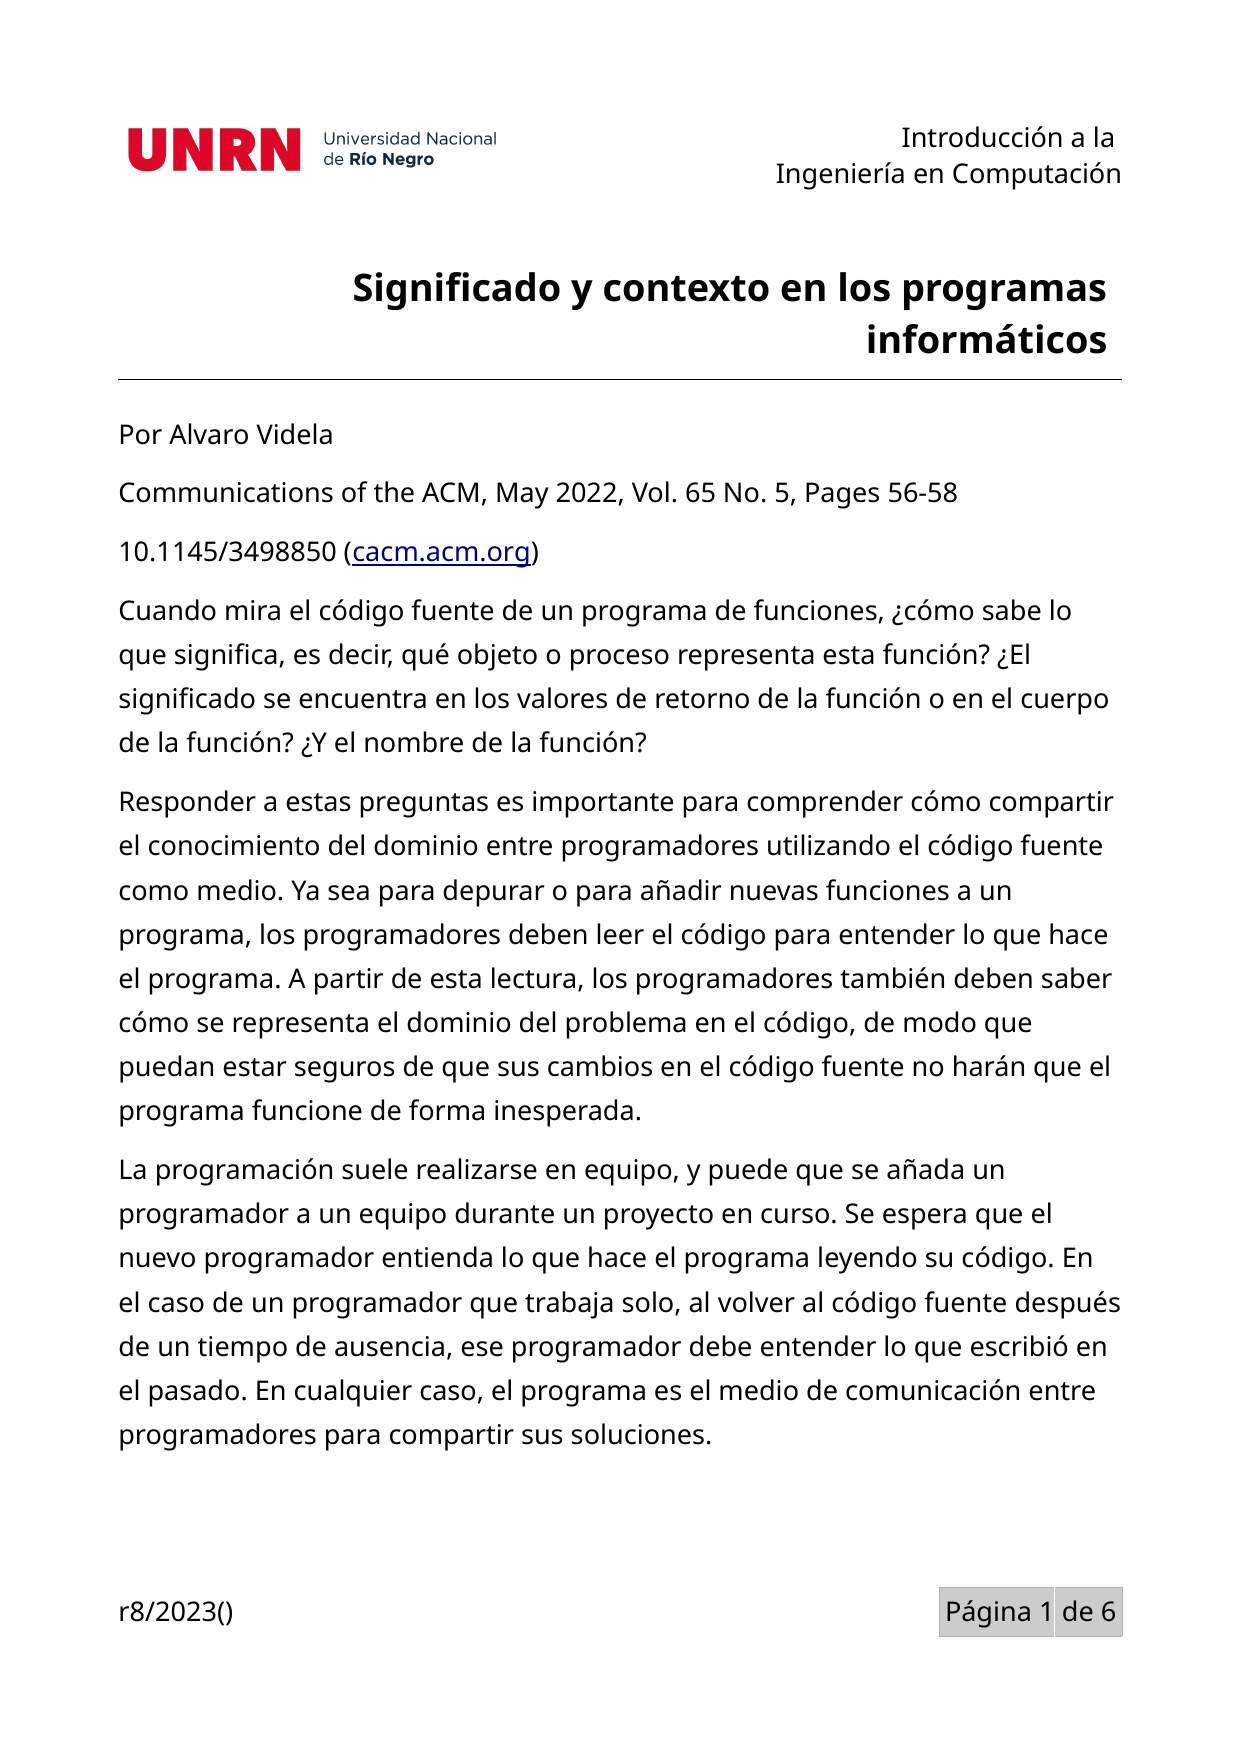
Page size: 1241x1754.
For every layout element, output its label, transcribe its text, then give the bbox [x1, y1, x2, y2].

text La programación suele realizarse en equipo, y puede que se añada un programador a un equipo durante un proyecto en curso. Se espera que el nuevo programador entienda lo que hace el programa leyendo su código. En el caso de un programador que trabaja solo, al volver al código fuente después de un tiempo de ausencia, ese programador debe entender lo que escribió en el pasado. En cualquier caso, el programa es el medio de comunicación entre programadores para compartir sus soluciones. [118, 1151, 1122, 1452]
subtitle Significado y contexto en los programas informáticos [118, 246, 1122, 379]
text Responder a estas preguntas es importante para comprender cómo compartir el conocimiento del dominio entre programadores utilizando el código fuente como medio. Ya sea para depurar o para añadir nuevas funciones a un programa, los programadores deben leer el código para entender lo que hace el programa. A partir de esta lectura, los programadores también deben saber cómo se representa el dominio del problema en el código, de modo que puedan estar seguros de que sus cambios en el código fuente no harán que el programa funcione de forma inesperada. [118, 783, 1122, 1129]
text Communications of the ACM, May 2022, Vol. 65 No. 5, Pages 56-58 [118, 474, 1122, 511]
text Por Alvaro Videla [118, 415, 1122, 452]
text Cuando mira el código fuente de un programa de funciones, ¿cómo sabe lo que significa, es decir, qué objeto o proceso representa esta función? ¿El significado se encuentra en los valores de retorno de la función o en el cuerpo de la función? ¿Y el nombre de la función? [118, 591, 1122, 761]
picture [118, 118, 505, 180]
text 10.1145/3498850 (cacm.acm.org) [118, 533, 1122, 569]
